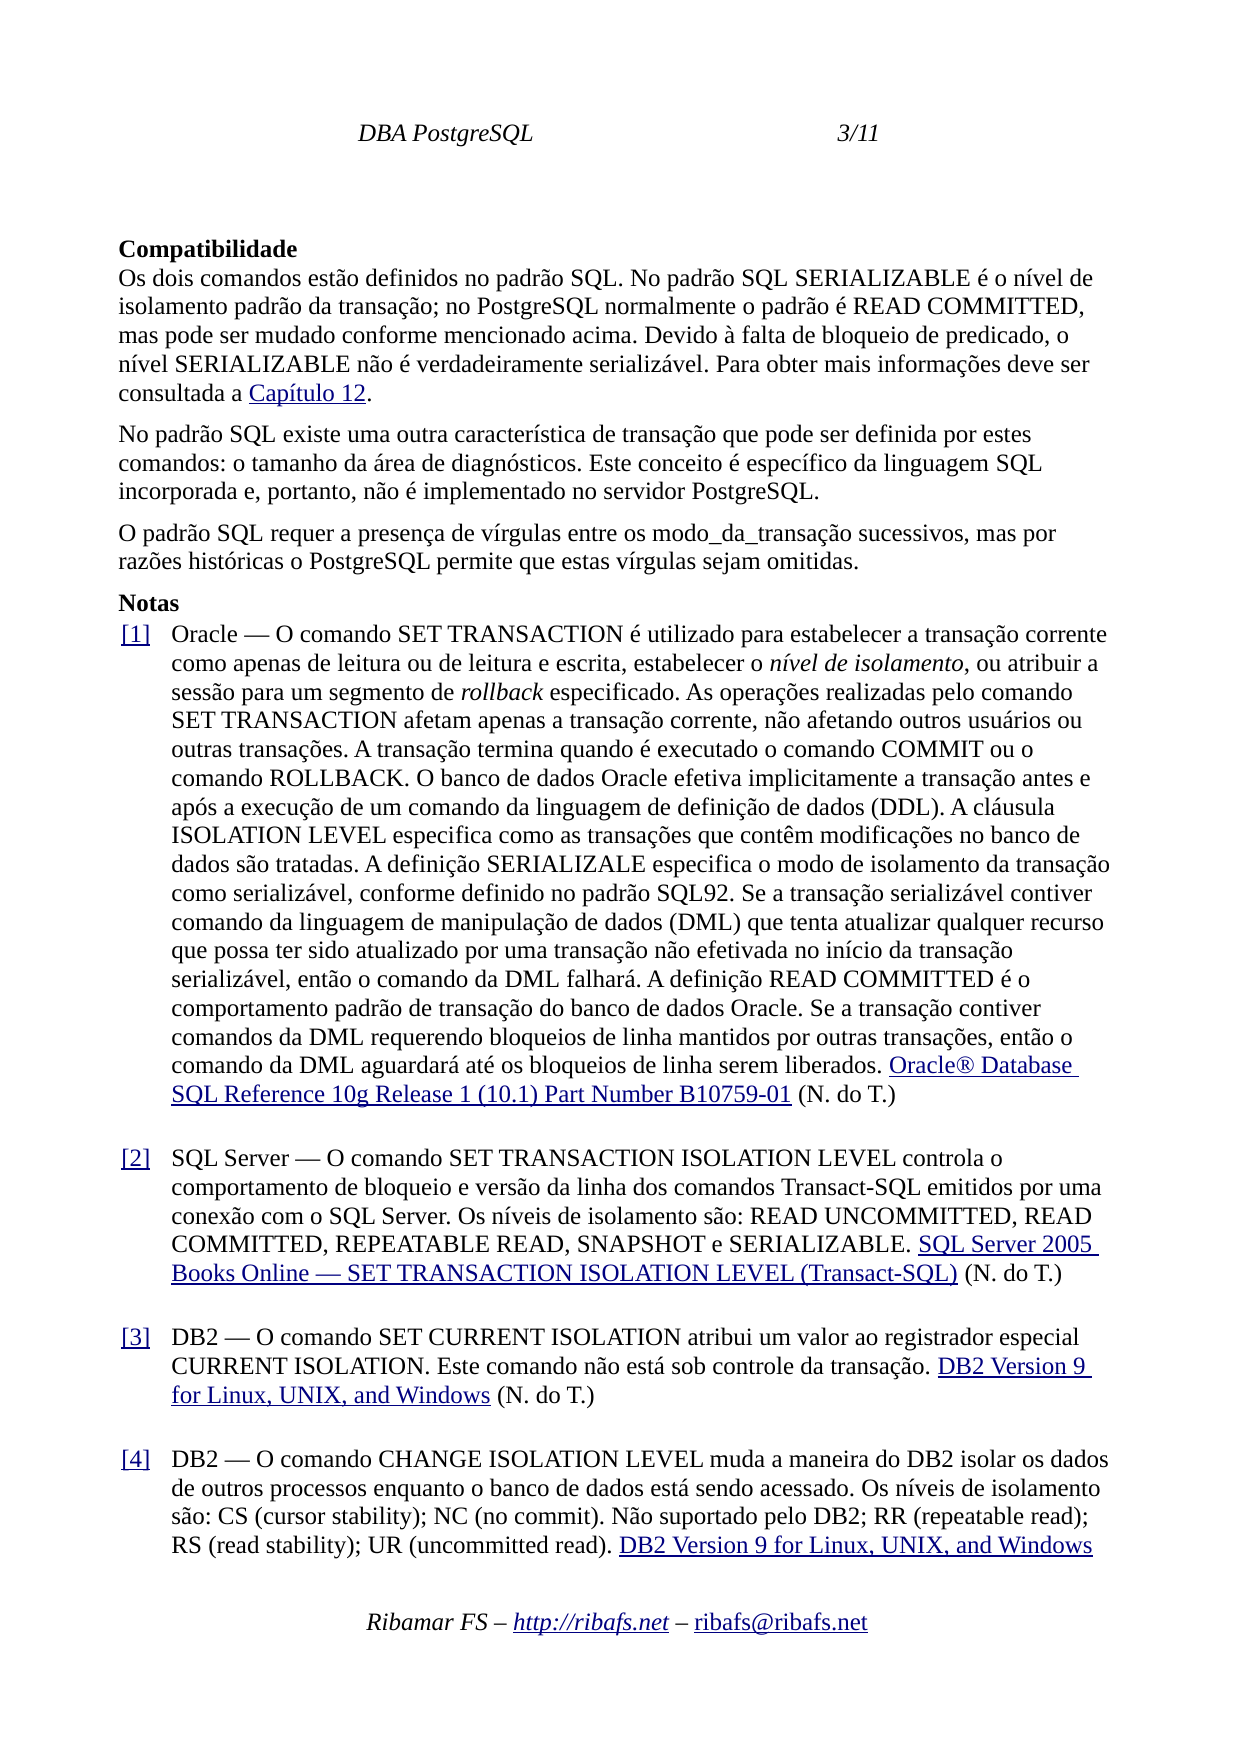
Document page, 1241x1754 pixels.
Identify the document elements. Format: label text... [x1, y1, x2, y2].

text O padrão SQL requer a presença de vírgulas entre os modo_da_transação sucessivos, mas por razões históricas o PostgreSQL permite que estas vírgulas sejam omitidas. [118, 518, 1122, 575]
table_cell [4] [118, 1441, 168, 1562]
text Os dois comandos estão definidos no padrão SQL. No padrão SQL SERIALIZABLE é o nível de isolamento padrão da transação; no PostgreSQL normalmente o padrão é READ COMMITTED, mas pode ser mudado conforme mencionado acima. Devido à falta de bloqueio de predicado, o nível SERIALIZABLE não é verdadeiramente serializável. Para obter mais informações deve ser consultada a Capítulo 12. [118, 263, 1122, 406]
table_header [1] [118, 616, 168, 1140]
text Notas [118, 588, 1122, 616]
table_cell [2] [118, 1140, 168, 1319]
table_cell DB2 — O comando SET CURRENT ISOLATION atribui um valor ao registrador especial CURRENT ISOLATION. Este comando não está sob controle da transação. DB2 Version 9 for Linux, UNIX, and Windows (N. do T.) [168, 1320, 1122, 1441]
table_cell [3] [118, 1320, 168, 1441]
table_header Oracle — O comando SET TRANSACTION é utilizado para estabelecer a transação corrente como apenas de leitura ou de leitura e escrita, estabelecer o nível de isolamento, ou atribuir a sessão para um segmento de rollback especificado. As operações realizadas pelo comando SET TRANSACTION afetam apenas a transação corrente, não afetando outros usuários ou outras transações. A transação termina quando é executado o comando COMMIT ou o comando ROLLBACK. O banco de dados Oracle efetiva implicitamente a transação antes e após a execução de um comando da linguagem de definição de dados (DDL). A cláusula ISOLATION LEVEL especifica como as transações que contêm modificações no banco de dados são tratadas. A definição SERIALIZALE especifica o modo de isolamento da transação como serializável, conforme definido no padrão SQL92. Se a transação serializável contiver comando da linguagem de manipulação de dados (DML) que tenta atualizar qualquer recurso que possa ter sido atualizado por uma transação não efetivada no início da transação serializável, então o comando da DML falhará. A definição READ COMMITTED é o comportamento padrão de transação do banco de dados Oracle. Se a transação contiver comandos da DML requerendo bloqueios de linha mantidos por outras transações, então o comando da DML aguardará até os bloqueios de linha serem liberados. Oracle® Database SQL Reference 10g Release 1 (10.1) Part Number B10759-01 (N. do T.) [168, 616, 1122, 1140]
text Compatibilidade [118, 234, 1122, 263]
table_cell SQL Server — O comando SET TRANSACTION ISOLATION LEVEL controla o comportamento de bloqueio e versão da linha dos comandos Transact-SQL emitidos por uma conexão com o SQL Server. Os níveis de isolamento são: READ UNCOMMITTED, READ COMMITTED, REPEATABLE READ, SNAPSHOT e SERIALIZABLE. SQL Server 2005 Books Online — SET TRANSACTION ISOLATION LEVEL (Transact-SQL) (N. do T.) [168, 1140, 1122, 1319]
text No padrão SQL existe uma outra característica de transação que pode ser definida por estes comandos: o tamanho da área de diagnósticos. Este conceito é específico da linguagem SQL incorporada e, portanto, não é implementado no servidor PostgreSQL. [118, 419, 1122, 505]
table_cell DB2 — O comando CHANGE ISOLATION LEVEL muda a maneira do DB2 isolar os dados de outros processos enquanto o banco de dados está sendo acessado. Os níveis de isolamento são: CS (cursor stability); NC (no commit). Não suportado pelo DB2; RR (repeatable read); RS (read stability); UR (uncommitted read). DB2 Version 9 for Linux, UNIX, and Windows [168, 1441, 1122, 1562]
